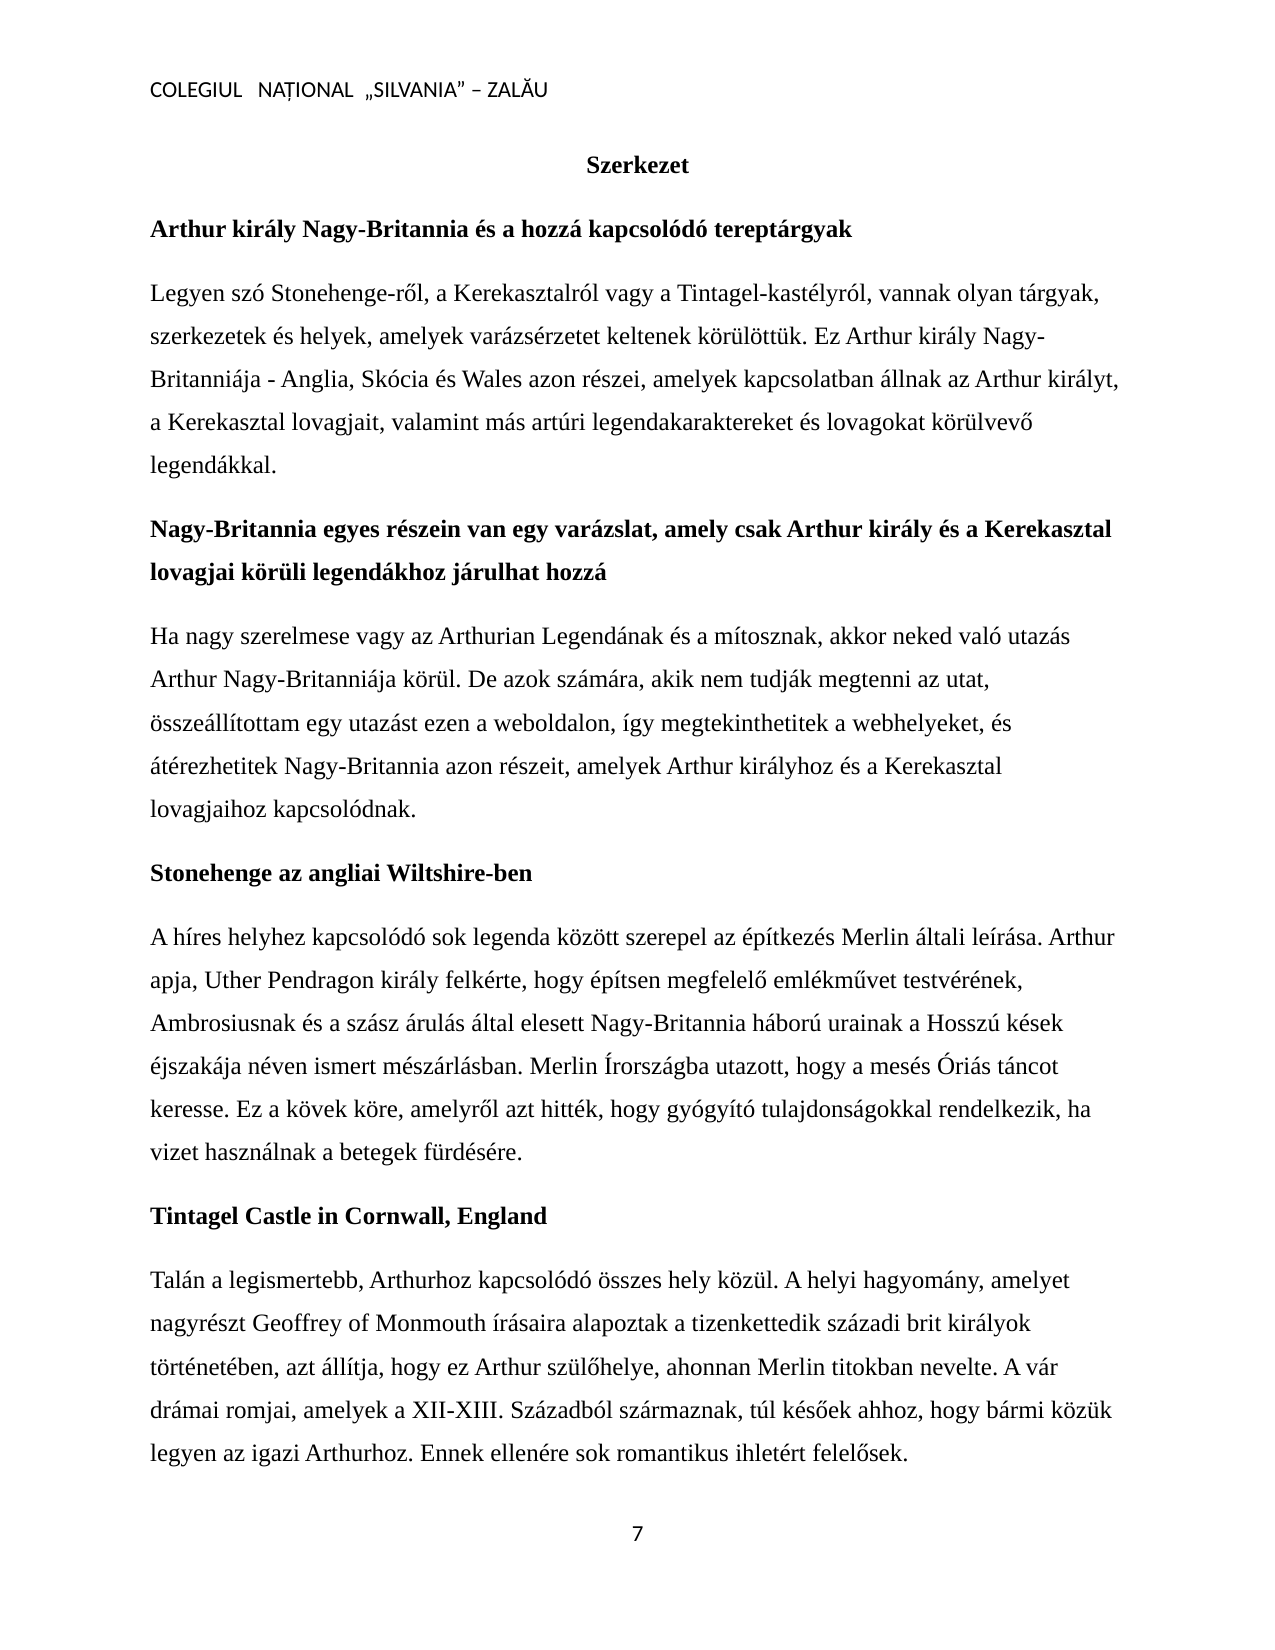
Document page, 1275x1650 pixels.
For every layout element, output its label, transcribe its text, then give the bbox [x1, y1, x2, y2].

text Stonehenge az angliai Wiltshire-ben [150, 858, 1125, 887]
text Talán a legismertebb, Arthurhoz kapcsolódó összes hely közül. A helyi hagyomány, amelyet nagyrészt Geoffrey of Monmouth írásaira alapoztak a tizenkettedik századi brit királyok történetében, azt állítja, hogy ez Arthur szülőhelye, ahonnan Merlin titokban nevelte. A vár drámai romjai, amelyek a XII-XIII. Századból származnak, túl későek ahhoz, hogy bármi közük legyen az igazi Arthurhoz. Ennek ellenére sok romantikus ihletért felelősek. [150, 1265, 1125, 1467]
text Arthur király Nagy-Britannia és a hozzá kapcsolódó tereptárgyak [150, 214, 1125, 243]
text Legyen szó Stonehenge-ről, a Kerekasztalról vagy a Tintagel-kastélyról, vannak olyan tárgyak, szerkezetek és helyek, amelyek varázsérzetet keltenek körülöttük. Ez Arthur király Nagy-Britanniája - Anglia, Skócia és Wales azon részei, amelyek kapcsolatban állnak az Arthur királyt, a Kerekasztal lovagjait, valamint más artúri legendakaraktereket és lovagokat körülvevő legendákkal. [150, 278, 1125, 479]
text Nagy-Britannia egyes részein van egy varázslat, amely csak Arthur király és a Kerekasztal lovagjai körüli legendákhoz járulhat hozzá [150, 514, 1125, 586]
text A híres helyhez kapcsolódó sok legenda között szerepel az építkezés Merlin általi leírása. Arthur apja, Uther Pendragon király felkérte, hogy építsen megfelelő emlékművet testvérének, Ambrosiusnak és a szász árulás által elesett Nagy-Britannia háború urainak a Hosszú kések éjszakája néven ismert mészárlásban. Merlin Írországba utazott, hogy a mesés Óriás táncot keresse. Ez a kövek köre, amelyről azt hitték, hogy gyógyító tulajdonságokkal rendelkezik, ha vizet használnak a betegek fürdésére. [150, 922, 1125, 1166]
text Ha nagy szerelmese vagy az Arthurian Legendának és a mítosznak, akkor neked való utazás Arthur Nagy-Britanniája körül. De azok számára, akik nem tudják megtenni az utat, összeállítottam egy utazást ezen a weboldalon, így megtekinthetitek a webhelyeket, és átérezhetitek Nagy-Britannia azon részeit, amelyek Arthur királyhoz és a Kerekasztal lovagjaihoz kapcsolódnak. [150, 621, 1125, 823]
text Tintagel Castle in Cornwall, England [150, 1201, 1125, 1230]
text Szerkezet [150, 150, 1125, 179]
